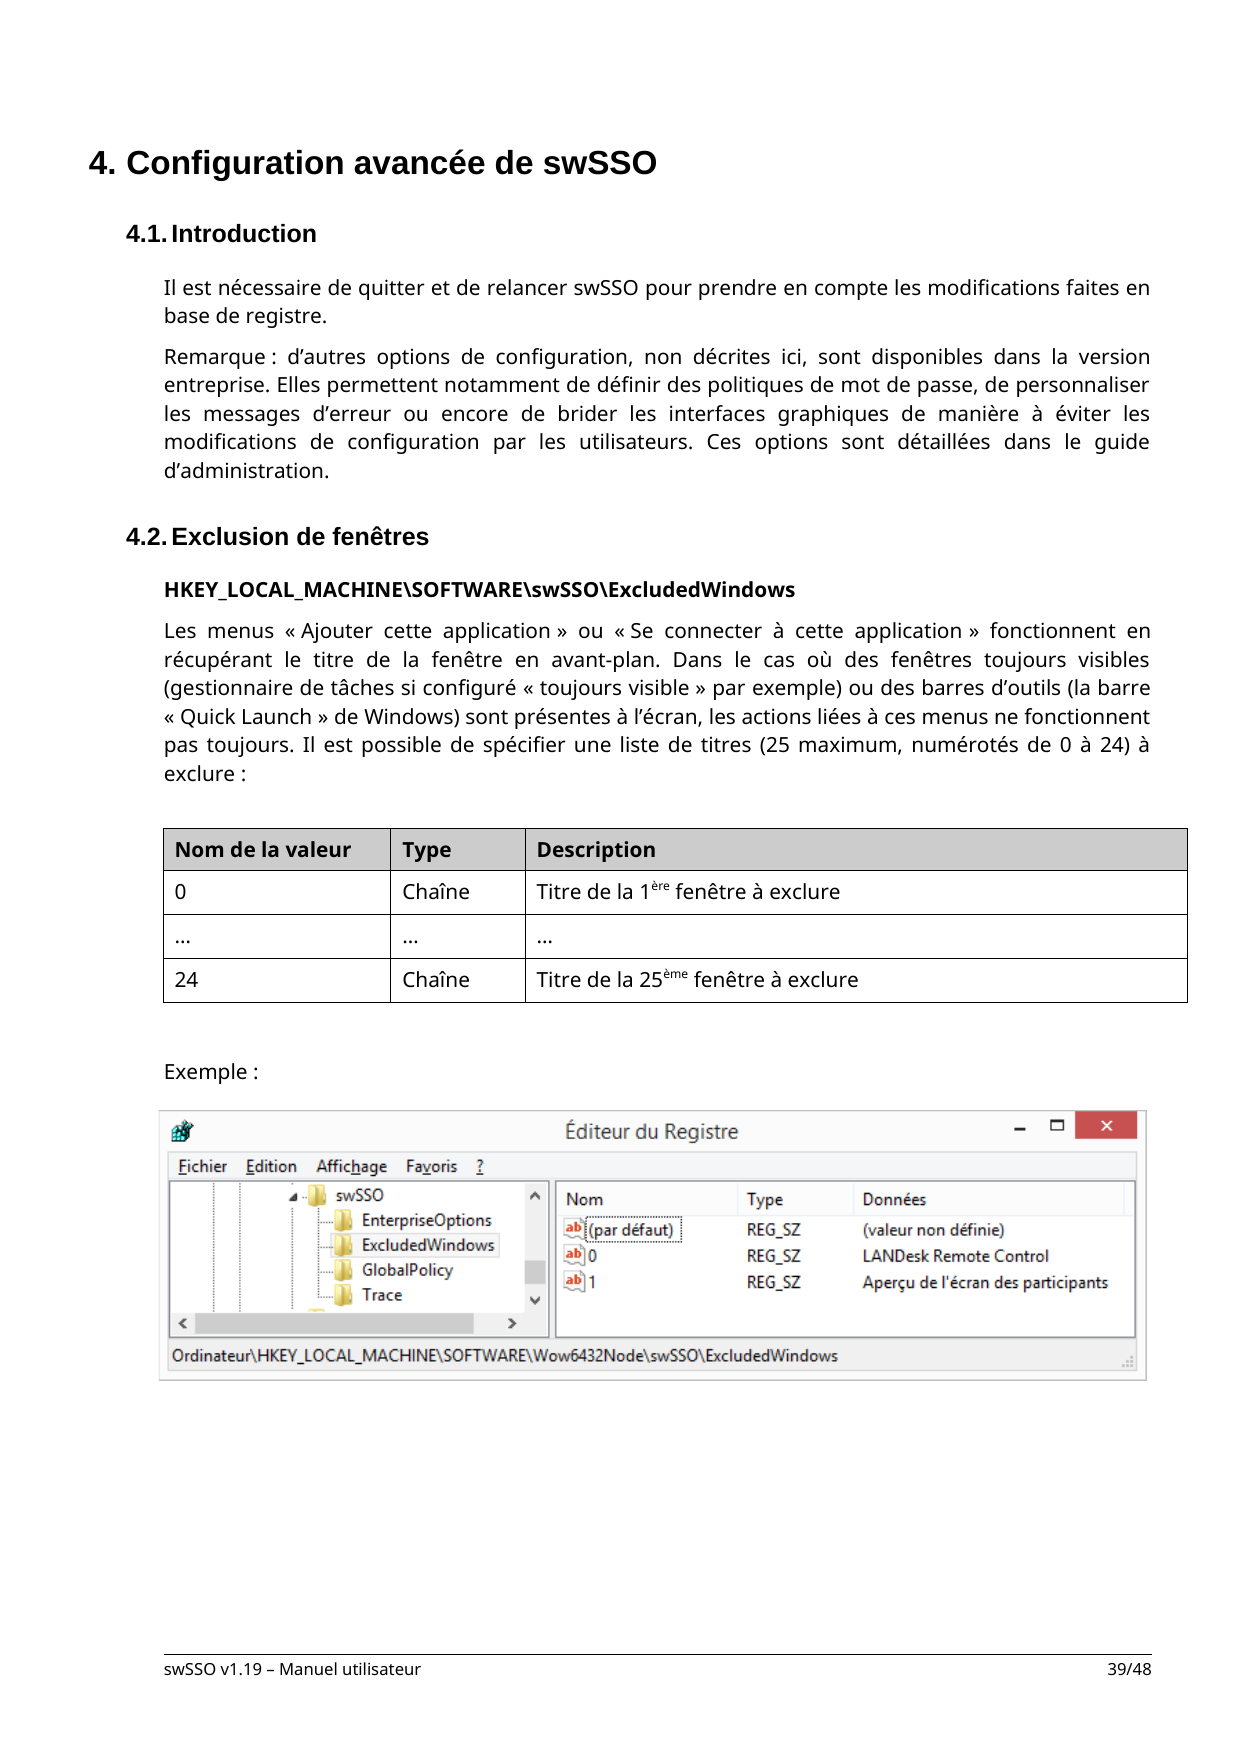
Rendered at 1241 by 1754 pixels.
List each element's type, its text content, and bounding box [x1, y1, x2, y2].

table_header Type [391, 829, 525, 870]
subtitle Introduction [126, 219, 1152, 248]
table_cell 0 [164, 871, 390, 914]
table_cell … [526, 915, 1187, 958]
picture [158, 1110, 1147, 1381]
table_cell Titre de la 25ème fenêtre à exclure [526, 959, 1187, 1002]
text Les menus « Ajouter cette application » ou « Se connecter à cette application » fonctionnent en récupérant le titre de la fenêtre en avant-plan. Dans le cas où des fenêtres toujours visibles (gestionnaire de tâches si configuré « toujours visible » par exemple) ou des barres d’outils (la barre « Quick Launch » de Windows) sont présentes à l’écran, les actions liées à ces menus ne fonctionnent pas toujours. Il est possible de spécifier une liste de titres (25 maximum, numérotés de 0 à 24) à exclure : [164, 617, 1152, 787]
table_cell Titre de la 1ère fenêtre à exclure [526, 871, 1187, 914]
subtitle Exclusion de fenêtres [126, 522, 1152, 551]
table_header Nom de la valeur [164, 829, 390, 870]
text Exemple : [164, 1057, 1152, 1085]
table_cell 24 [164, 959, 390, 1002]
text Il est nécessaire de quitter et de relancer swSSO pour prendre en compte les modifications faites en base de registre. [164, 273, 1152, 330]
table_header Description [526, 829, 1187, 870]
subtitle Configuration avancée de swSSO [89, 143, 1152, 182]
text HKEY_LOCAL_MACHINE\SOFTWARE\swSSO\ExcludedWindows [164, 576, 1152, 604]
table_cell Chaîne [391, 871, 525, 914]
text Remarque : d’autres options de configuration, non décrites ici, sont disponibles dans la version entreprise. Elles permettent notamment de définir des politiques de mot de passe, de personnaliser les messages d’erreur ou encore de brider les interfaces graphiques de manière à éviter les modifications de configuration par les utilisateurs. Ces options sont détaillées dans le guide d’administration. [164, 342, 1152, 484]
table_cell … [164, 915, 390, 958]
table_cell … [391, 915, 525, 958]
table_cell Chaîne [391, 959, 525, 1002]
